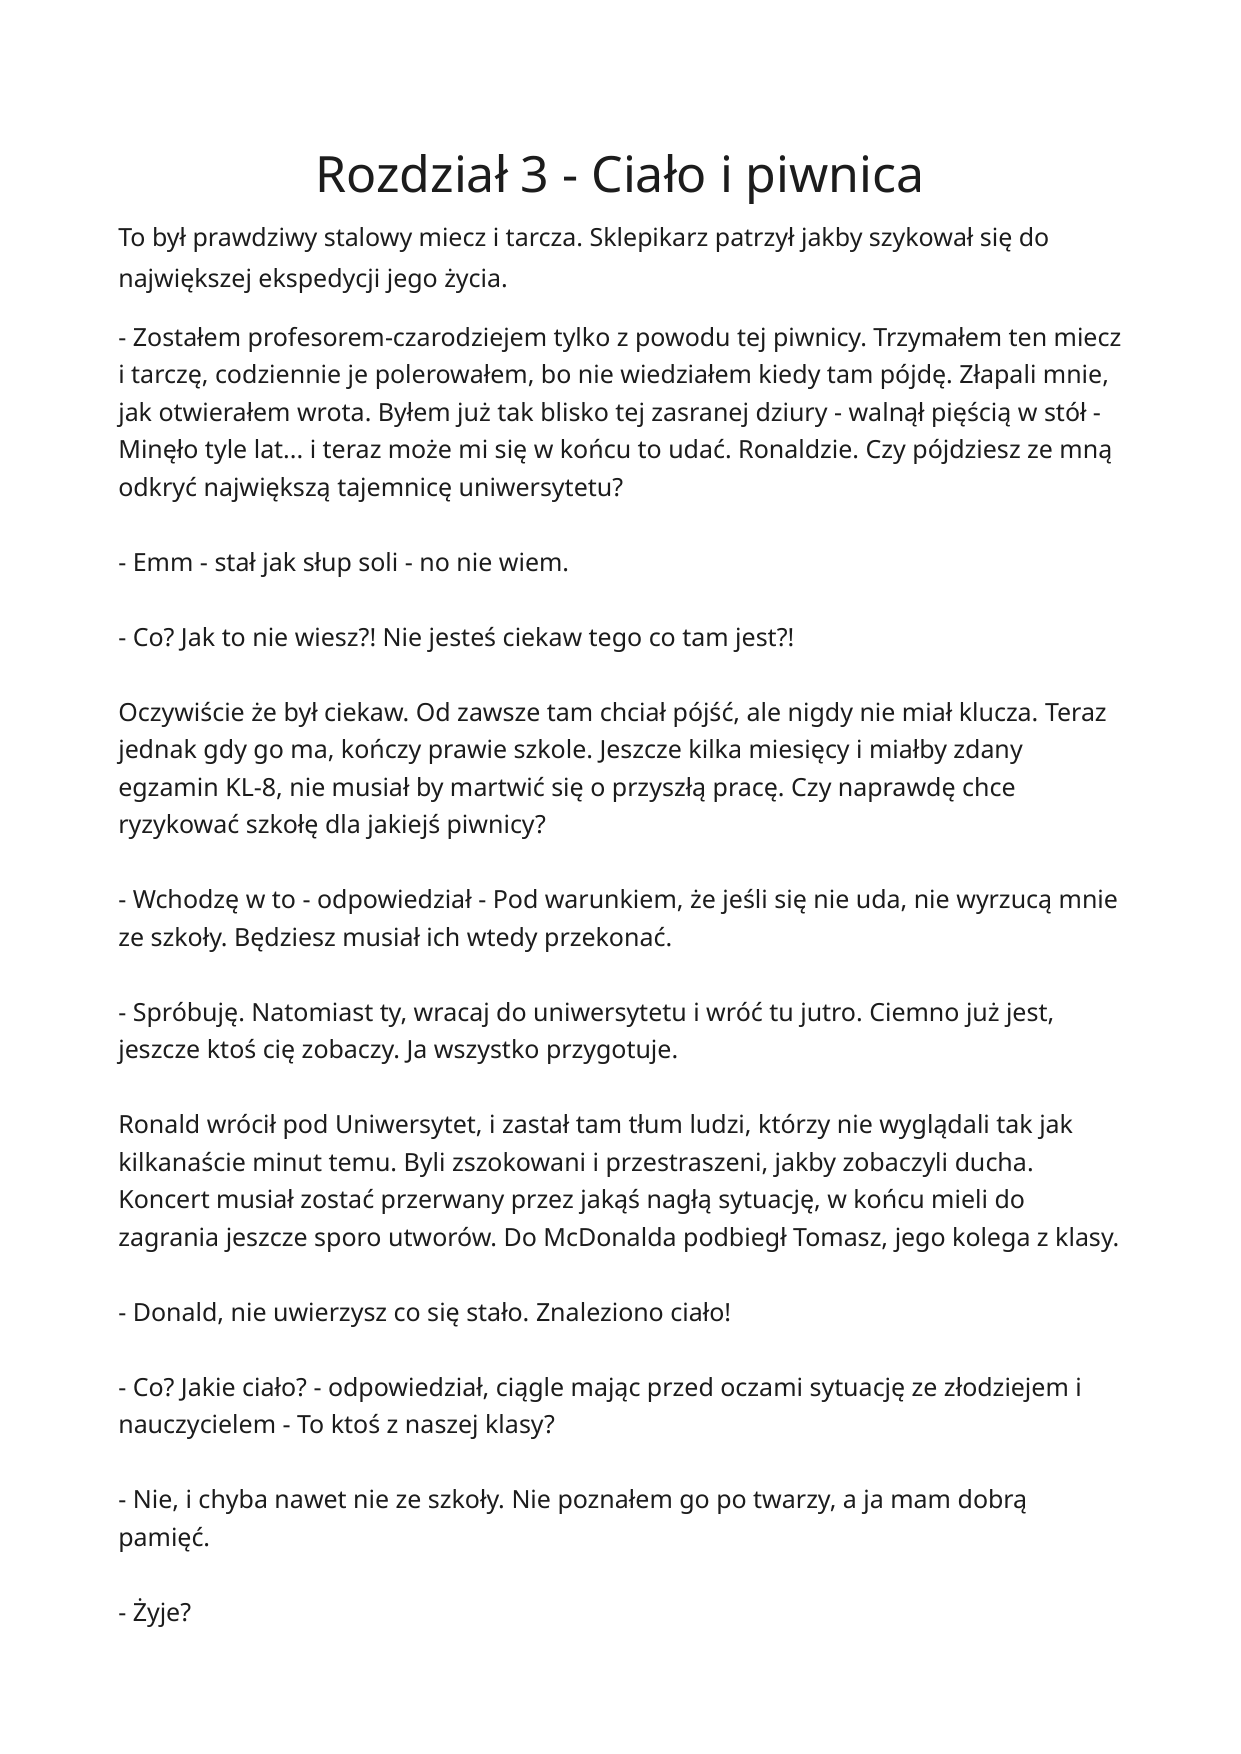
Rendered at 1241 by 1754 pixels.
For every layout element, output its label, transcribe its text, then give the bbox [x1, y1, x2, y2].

text - Emm - stał jak słup soli - no nie wiem. [118, 541, 1122, 578]
text - Żyje? [118, 1591, 1122, 1628]
text Oczywiście że był ciekaw. Od zawsze tam chciał pójść, ale nigdy nie miał klucza. Teraz jednak gdy go ma, kończy prawie szkole. Jeszcze kilka miesięcy i miałby zdany egzamin KL-8, nie musiał by martwić się o przyszłą pracę. Czy naprawdę chce ryzykować szkołę dla jakiejś piwnicy? [118, 691, 1122, 841]
text - Spróbuję. Natomiast ty, wracaj do uniwersytetu i wróć tu jutro. Ciemno już jest, jeszcze ktoś cię zobaczy. Ja wszystko przygotuje. [118, 991, 1122, 1066]
subtitle Rozdział 3 - Ciało i piwnica [118, 139, 1122, 207]
text - Nie, i chyba nawet nie ze szkoły. Nie poznałem go po twarzy, a ja mam dobrą pamięć. [118, 1478, 1122, 1553]
text - Co? Jak to nie wiesz?! Nie jesteś ciekaw tego co tam jest?! [118, 616, 1122, 653]
text - Zostałem profesorem-czarodziejem tylko z powodu tej piwnicy. Trzymałem ten miecz i tarczę, codziennie je polerowałem, bo nie wiedziałem kiedy tam pójdę. Złapali mnie, jak otwierałem wrota. Byłem już tak blisko tej zasranej dziury - walnął pięścią w stół - Minęło tyle lat... i teraz może mi się w końcu to udać. Ronaldzie. Czy pójdziesz ze mną odkryć największą tajemnicę uniwersytetu? [118, 316, 1122, 503]
text - Wchodzę w to - odpowiedział - Pod warunkiem, że jeśli się nie uda, nie wyrzucą mnie ze szkoły. Będziesz musiał ich wtedy przekonać. [118, 878, 1122, 953]
text - Donald, nie uwierzysz co się stało. Znaleziono ciało! [118, 1291, 1122, 1328]
text Ronald wrócił pod Uniwersytet, i zastał tam tłum ludzi, którzy nie wyglądali tak jak kilkanaście minut temu. Byli zszokowani i przestraszeni, jakby zobaczyli ducha. Koncert musiał zostać przerwany przez jakąś nagłą sytuację, w końcu mieli do zagrania jeszcze sporo utworów. Do McDonalda podbiegł Tomasz, jego kolega z klasy. [118, 1103, 1122, 1253]
text - Co? Jakie ciało? - odpowiedział, ciągle mając przed oczami sytuację ze złodziejem i nauczycielem - To ktoś z naszej klasy? [118, 1366, 1122, 1441]
text To był prawdziwy stalowy miecz i tarcza. Sklepikarz patrzył jakby szykował się do największej ekspedycji jego życia. [118, 219, 1122, 294]
